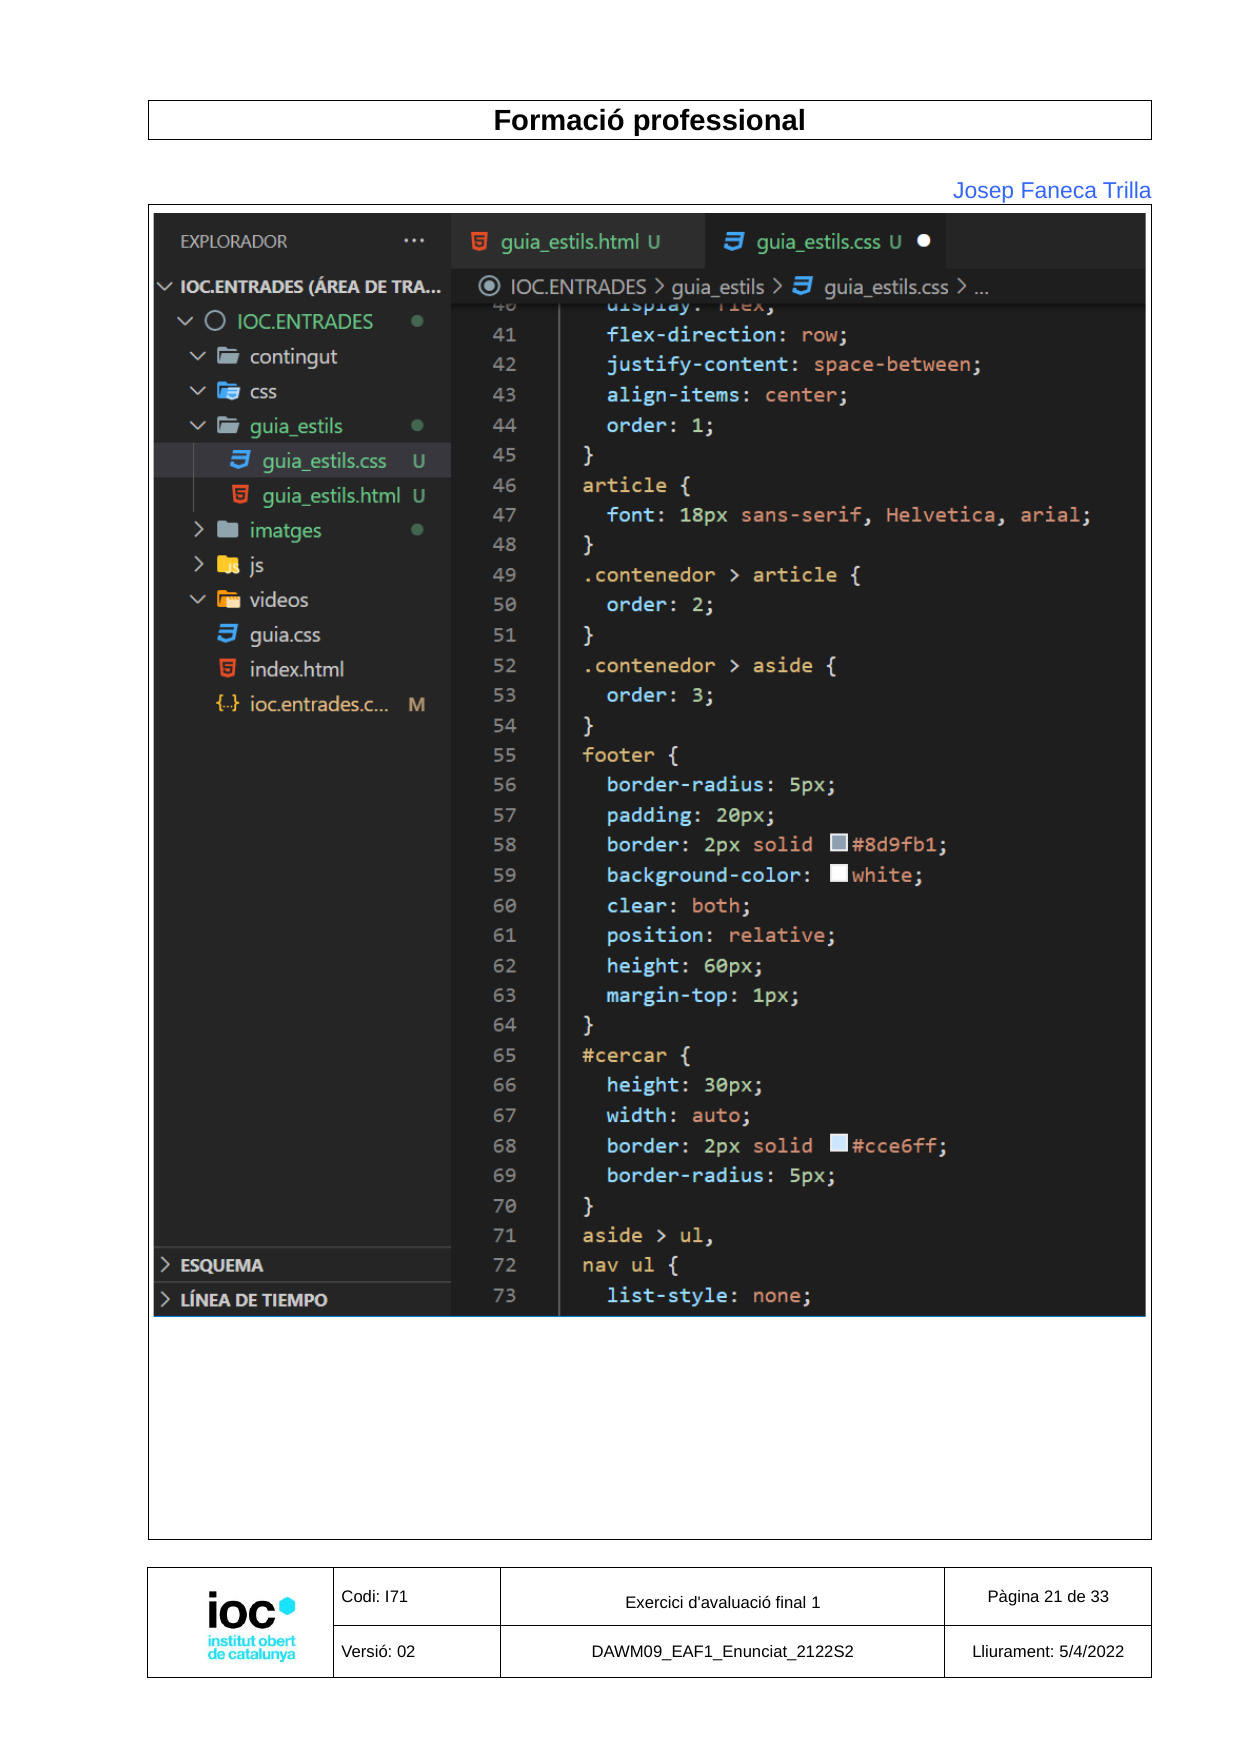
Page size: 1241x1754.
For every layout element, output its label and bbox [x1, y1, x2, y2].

picture [153, 213, 1146, 1317]
table_cell [149, 205, 1151, 1539]
picture [195, 1577, 309, 1673]
